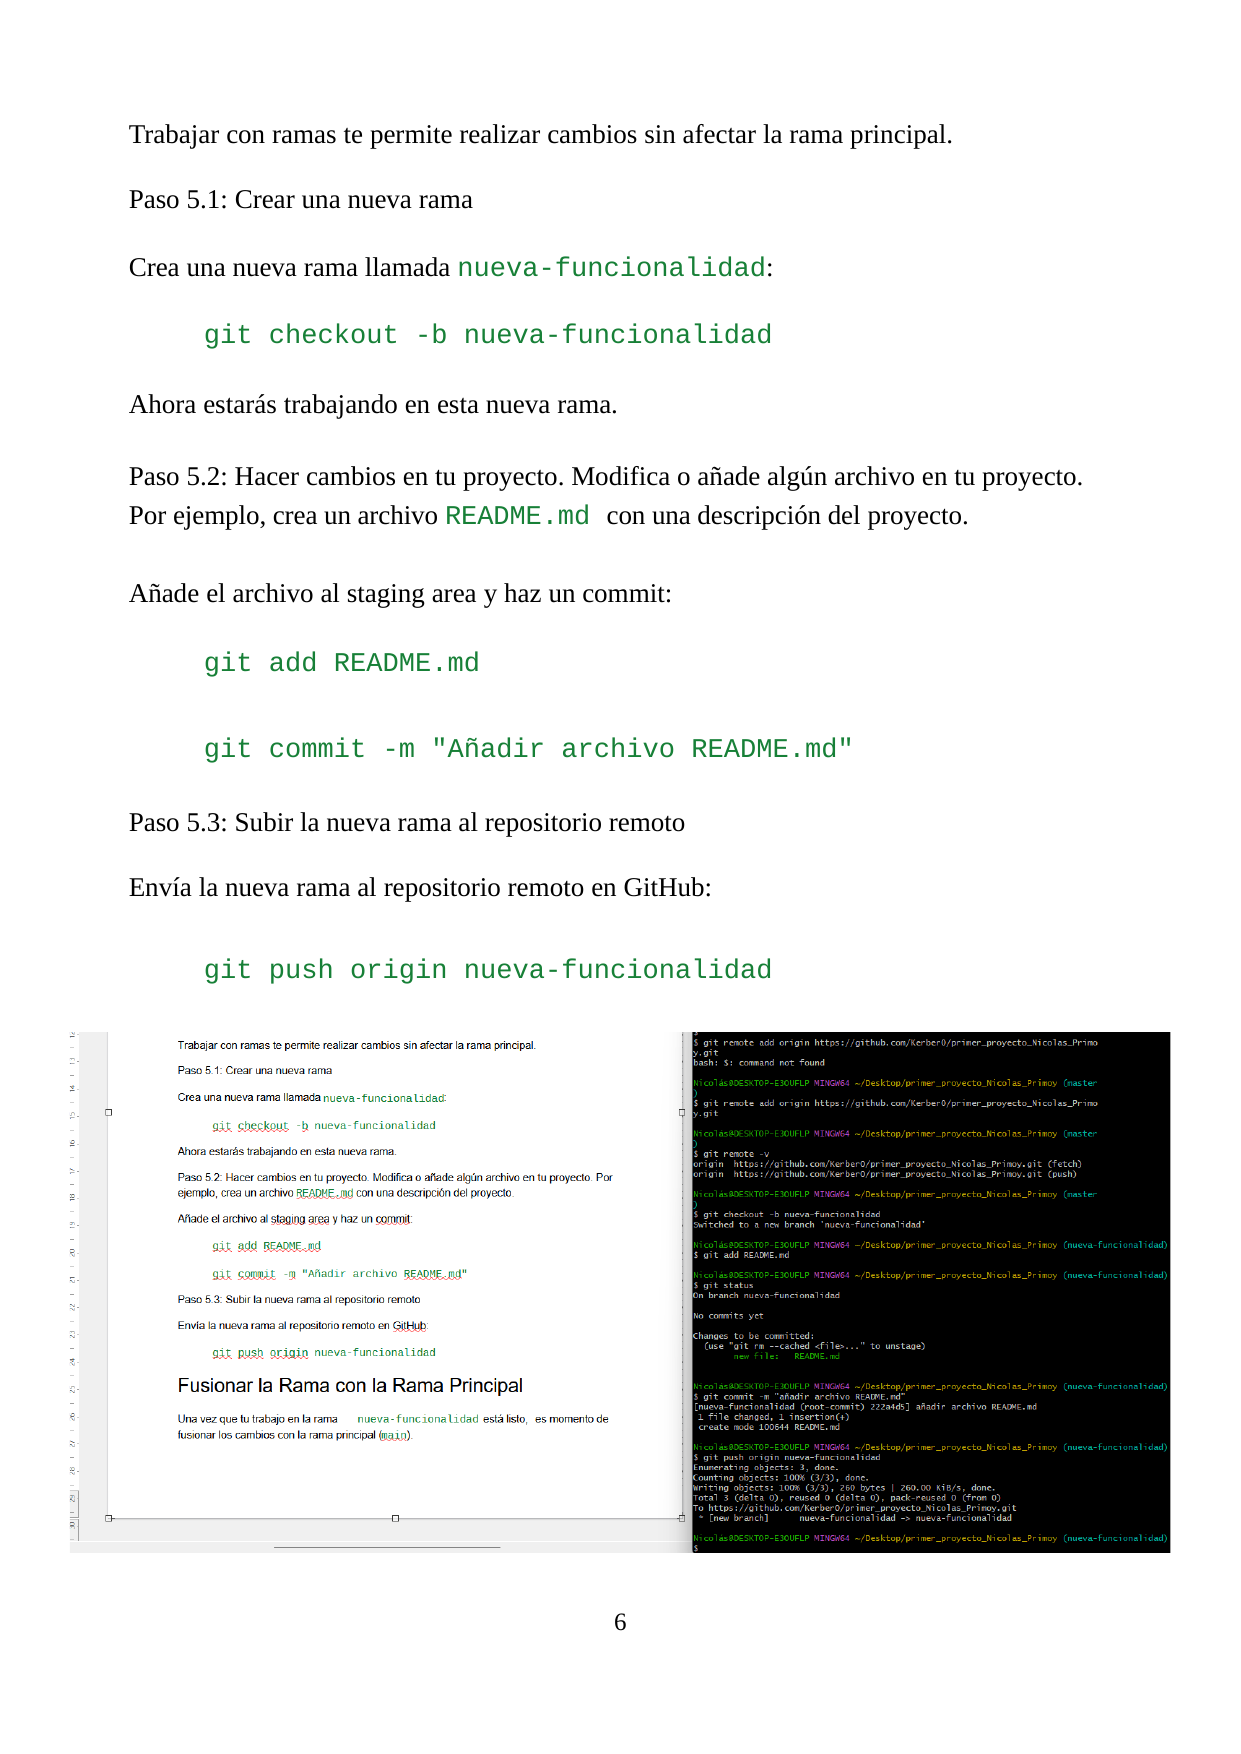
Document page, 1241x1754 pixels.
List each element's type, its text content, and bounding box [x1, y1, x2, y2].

text Trabajar con ramas te permite realizar cambios sin afectar la rama principal. Paso 5.1: Crear una nueva rama [128, 118, 975, 214]
text Añade el archivo al staging area y haz un commit: [128, 577, 1122, 608]
text Paso 5.2: Hacer cambios en tu proyecto. Modifica o añade algún archivo en tu proyecto. Por ejemplo, crea un archivo README.md con una descripción del proyecto. [128, 460, 1122, 532]
picture [69, 1032, 1171, 1553]
text git commit -m "Añadir archivo README.md" [203, 735, 1122, 766]
text git add README.md [203, 649, 1122, 680]
text Ahora estarás trabajando en esta nueva rama. [128, 388, 1122, 419]
text git push origin nueva-funcionalidad [203, 956, 1122, 987]
text Crea una nueva rama llamada nueva-funcionalidad: git checkout -b nueva-funcionalidad [128, 251, 788, 352]
text Paso 5.3: Subir la nueva rama al repositorio remoto Envía la nueva rama al repositorio remoto en GitHub: [128, 806, 750, 903]
